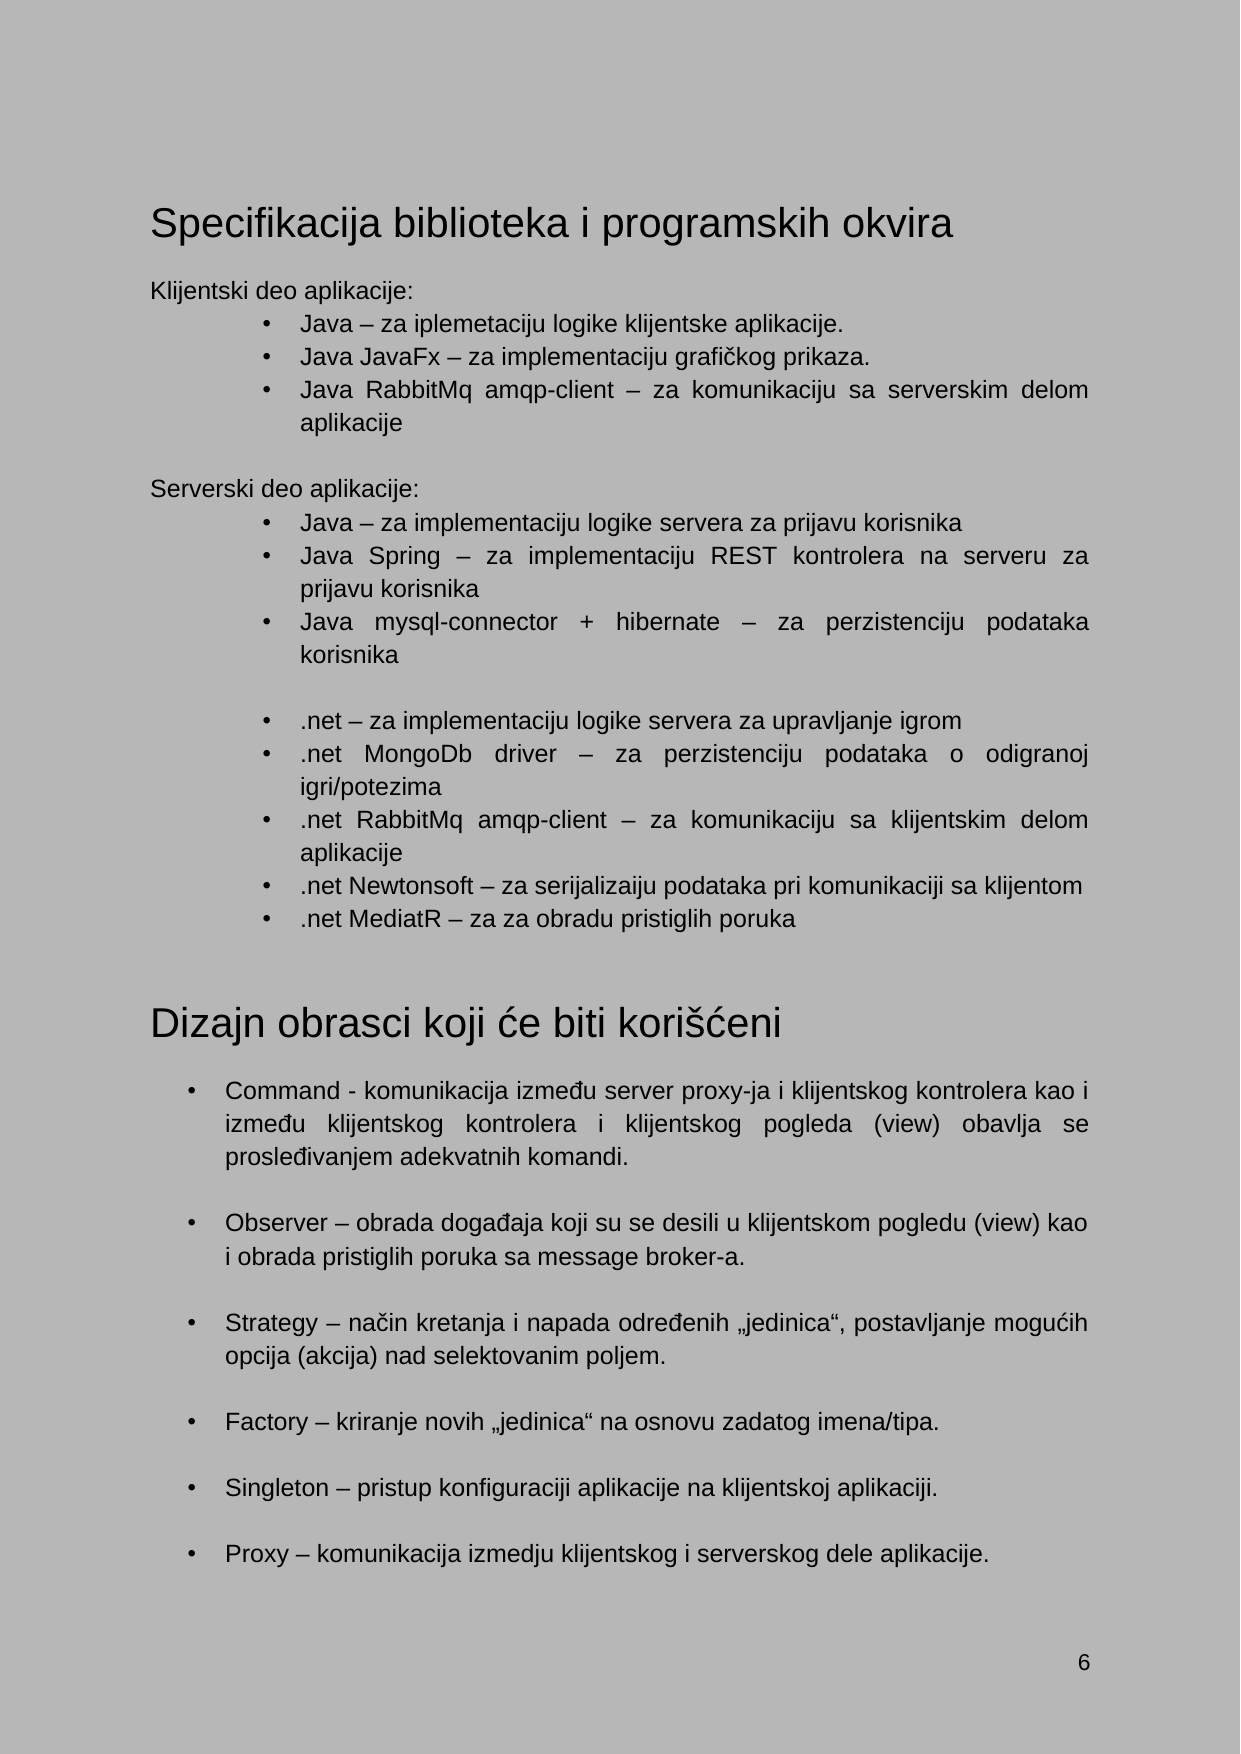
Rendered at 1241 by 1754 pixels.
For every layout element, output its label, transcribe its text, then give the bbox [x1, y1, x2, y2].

subtitle Specifikacija biblioteka i programskih okvira [150, 198, 1090, 246]
list .net – za implementaciju logike servera za upravljanje igrom [262, 706, 1090, 735]
list Command - komunikacija između server proxy-ja i klijentskog kontrolera kao i između klijentskog kontrolera i klijentskog pogleda (view) obavlja se prosleđivanjem adekvatnih komandi. [187, 1076, 1090, 1171]
list Proxy – komunikacija izmedju klijentskog i serverskog dele aplikacije. [187, 1539, 1090, 1568]
text Klijentski deo aplikacije: [150, 276, 1090, 305]
list Java – za iplemetaciju logike klijentske aplikacije. [262, 309, 1090, 338]
list Observer – obrada događaja koji su se desili u klijentskom pogledu (view) kao i obrada pristiglih poruka sa message broker-a. [187, 1208, 1090, 1270]
list Factory – kriranje novih „jedinica“ na osnovu zadatog imena/tipa. [187, 1407, 1090, 1436]
list .net Newtonsoft – za serijalizaiju podataka pri komunikaciji sa klijentom [262, 871, 1090, 900]
list .net RabbitMq amqp-client – za komunikaciju sa klijentskim delom aplikacije [262, 805, 1090, 867]
list .net MediatR – za za obradu pristiglih poruka [262, 904, 1090, 933]
list Strategy – način kretanja i napada određenih „jedinica“, postavljanje mogućih opcija (akcija) nad selektovanim poljem. [187, 1307, 1090, 1369]
list Java mysql-connector + hibernate – za perzistenciju podataka korisnika [262, 607, 1090, 669]
list .net MongoDb driver – za perzistenciju podataka o odigranoj igri/potezima [262, 739, 1090, 801]
subtitle Dizajn obrasci koji će biti korišćeni [150, 998, 1090, 1046]
text Serverski deo aplikacije: [150, 474, 1090, 503]
list Java Spring – za implementaciju REST kontrolera na serveru za prijavu korisnika [262, 541, 1090, 602]
list Java JavaFx – za implementaciju grafičkog prikaza. [262, 342, 1090, 371]
list Java RabbitMq amqp-client – za komunikaciju sa serverskim delom aplikacije [262, 375, 1090, 437]
list Singleton – pristup konfiguraciji aplikacije na klijentskoj aplikaciji. [187, 1473, 1090, 1502]
list Java – za implementaciju logike servera za prijavu korisnika [262, 507, 1090, 536]
